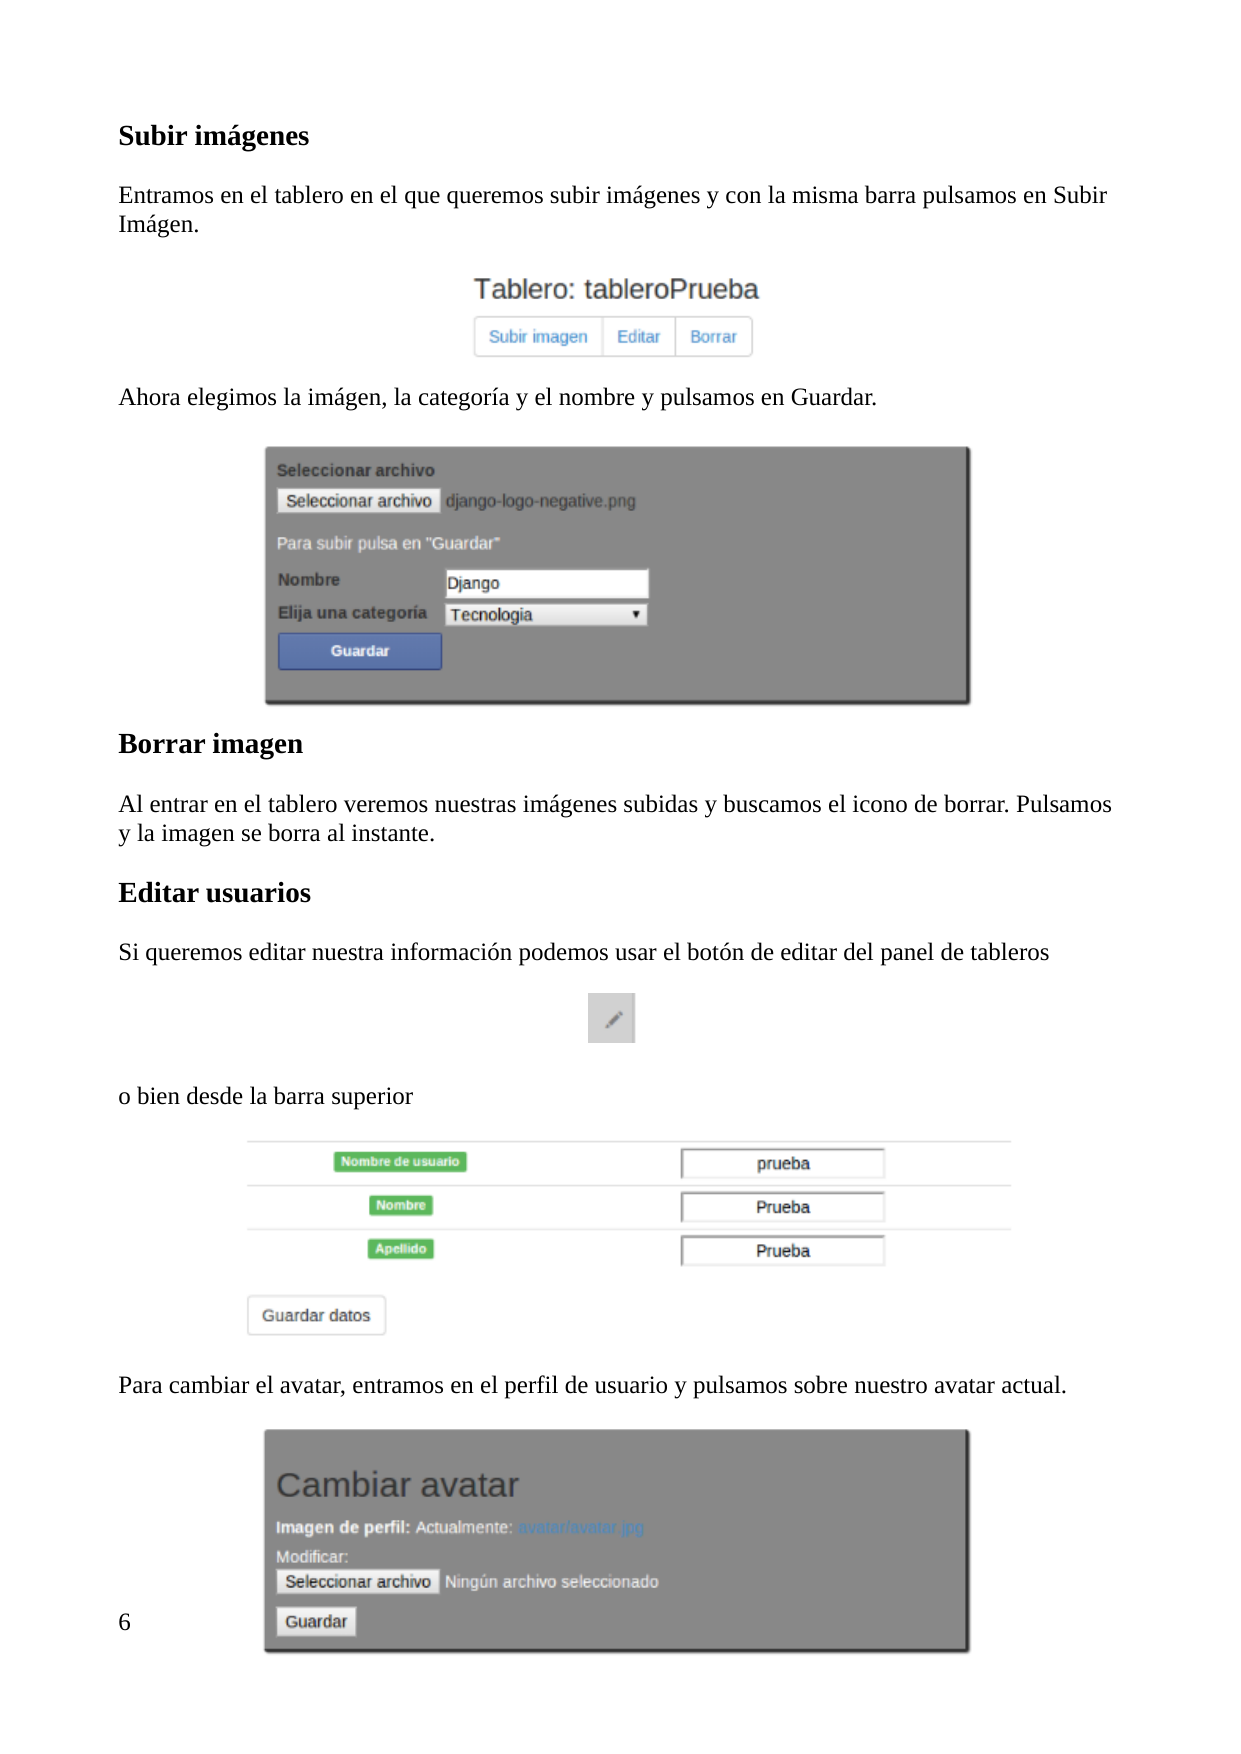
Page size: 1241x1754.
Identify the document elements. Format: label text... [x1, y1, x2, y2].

picture [588, 993, 653, 1043]
text Para cambiar el avatar, entramos en el perfil de usuario y pulsamos sobre nuestro avatar actual. [118, 1371, 1122, 1399]
text Editar usuarios [118, 875, 1122, 909]
text Ahora elegimos la imágen, la categoría y el nombre y pulsamos en Guardar. [118, 382, 1122, 410]
picture [254, 1428, 986, 1657]
picture [258, 439, 982, 719]
text o bien desde la barra superior [118, 1081, 1122, 1110]
picture [213, 1138, 1027, 1342]
text Entramos en el tablero en el que queremos subir imágenes y con la misma barra pulsamos en Subir Imágen. [118, 180, 1122, 238]
text Borrar imagen [118, 727, 1122, 760]
text Subir imágenes [118, 118, 1122, 152]
picture [457, 266, 783, 373]
text Si queremos editar nuestra información podemos usar el botón de editar del panel de tableros [118, 937, 1122, 966]
text Al entrar en el tablero veremos nuestras imágenes subidas y buscamos el icono de borrar. Pulsamos y la imagen se borra al instante. [118, 789, 1122, 846]
